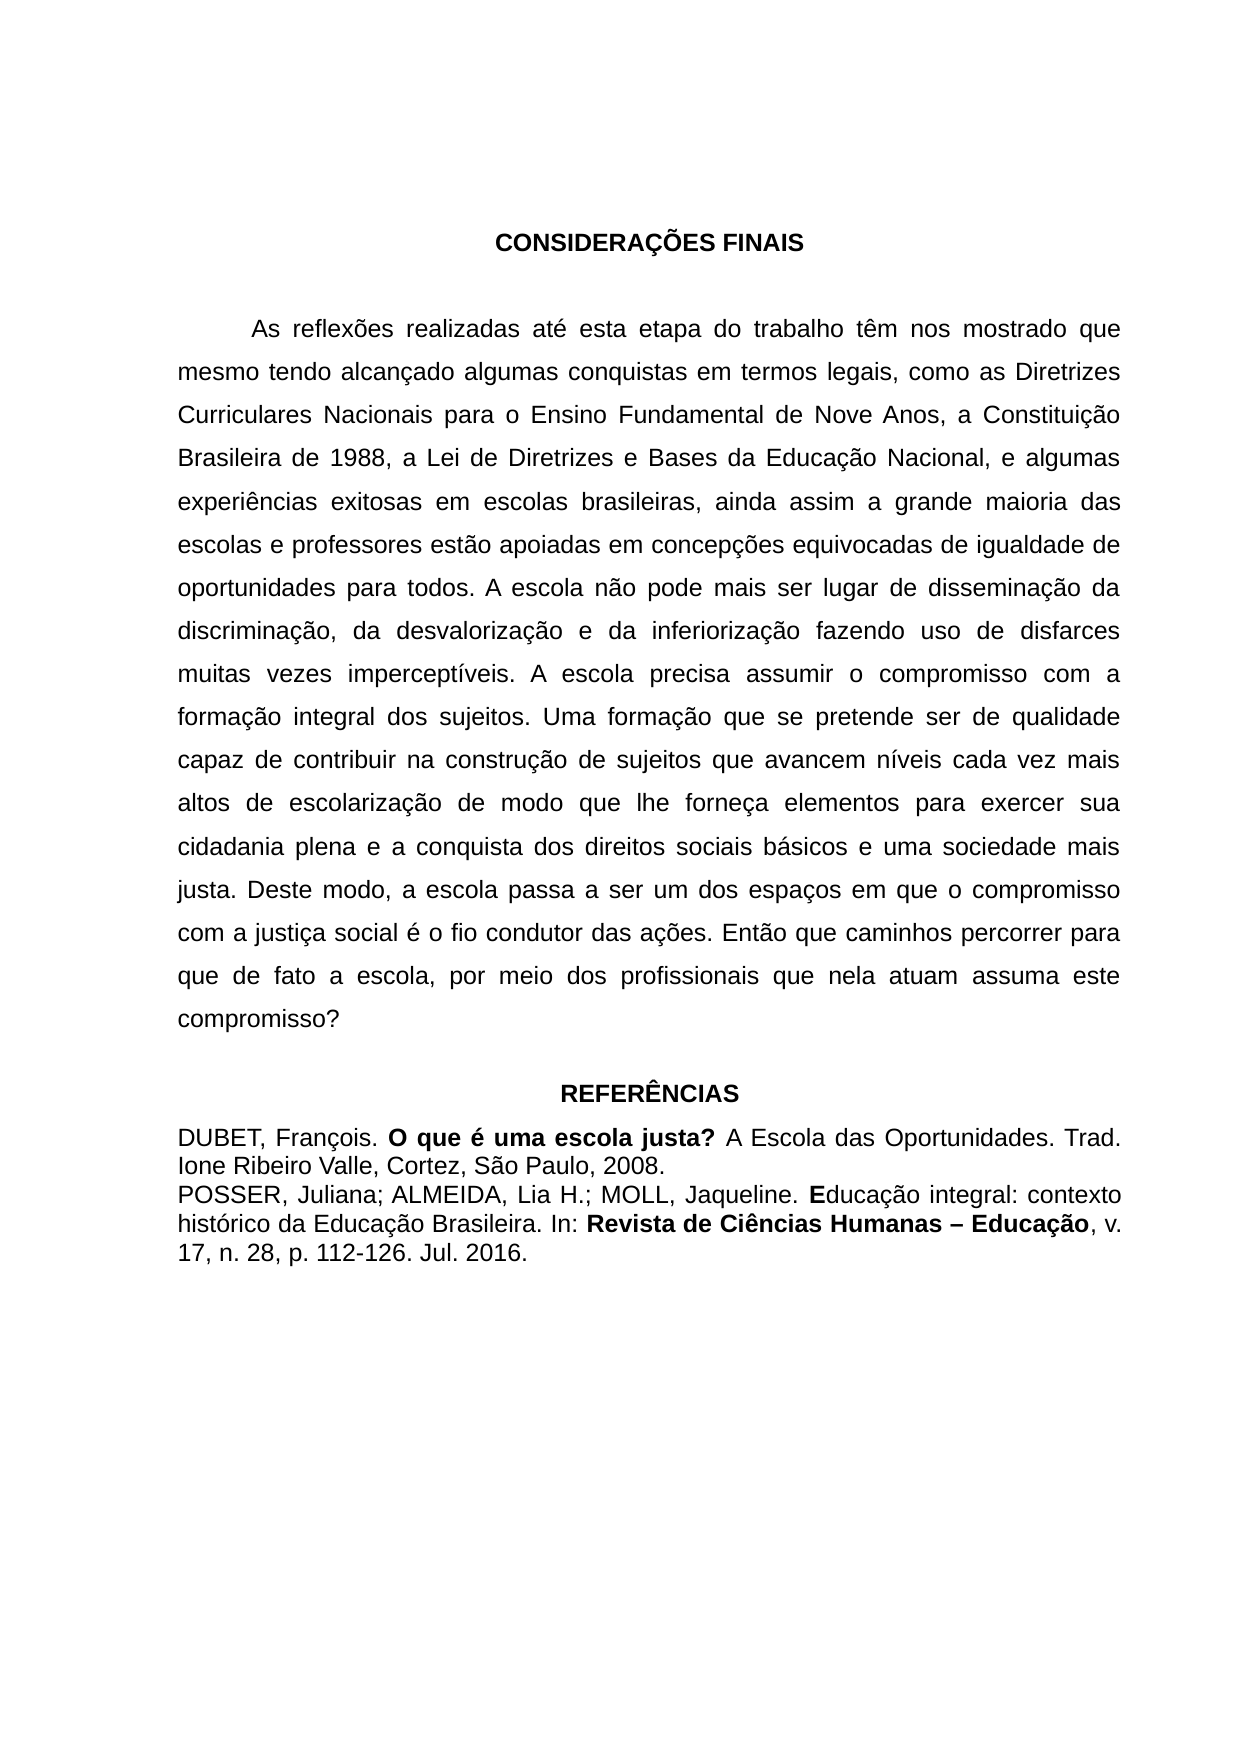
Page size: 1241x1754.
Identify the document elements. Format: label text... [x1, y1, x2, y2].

text As reflexões realizadas até esta etapa do trabalho têm nos mostrado que mesmo tendo alcançado algumas conquistas em termos legais, como as Diretrizes Curriculares Nacionais para o Ensino Fundamental de Nove Anos, a Constituição Brasileira de 1988, a Lei de Diretrizes e Bases da Educação Nacional, e algumas experiências exitosas em escolas brasileiras, ainda assim a grande maioria das escolas e professores estão apoiadas em concepções equivocadas de igualdade de oportunidades para todos. A escola não pode mais ser lugar de disseminação da discriminação, da desvalorização e da inferiorização fazendo uso de disfarces muitas vezes imperceptíveis. A escola precisa assumir o compromisso com a formação integral dos sujeitos. Uma formação que se pretende ser de qualidade capaz de contribuir na construção de sujeitos que avancem níveis cada vez mais altos de escolarização de modo que lhe forneça elementos para exercer sua cidadania plena e a conquista dos direitos sociais básicos e uma sociedade mais justa. Deste modo, a escola passa a ser um dos espaços em que o compromisso com a justiça social é o fio condutor das ações. Então que caminhos percorrer para que de fato a escola, por meio dos profissionais que nela atuam assuma este compromisso? [177, 314, 1122, 1033]
text CONSIDERAÇÕES FINAIS [177, 228, 1122, 256]
text REFERÊNCIAS [177, 1079, 1122, 1108]
text POSSER, Juliana; ALMEIDA, Lia H.; MOLL, Jaqueline. Educação integral: contexto histórico da Educação Brasileira. In: Revista de Ciências Humanas – Educação, v. 17, n. 28, p. 112-126. Jul. 2016. [177, 1180, 1122, 1266]
text DUBET, François. O que é uma escola justa? A Escola das Oportunidades. Trad. Ione Ribeiro Valle, Cortez, São Paulo, 2008. [177, 1122, 1122, 1180]
